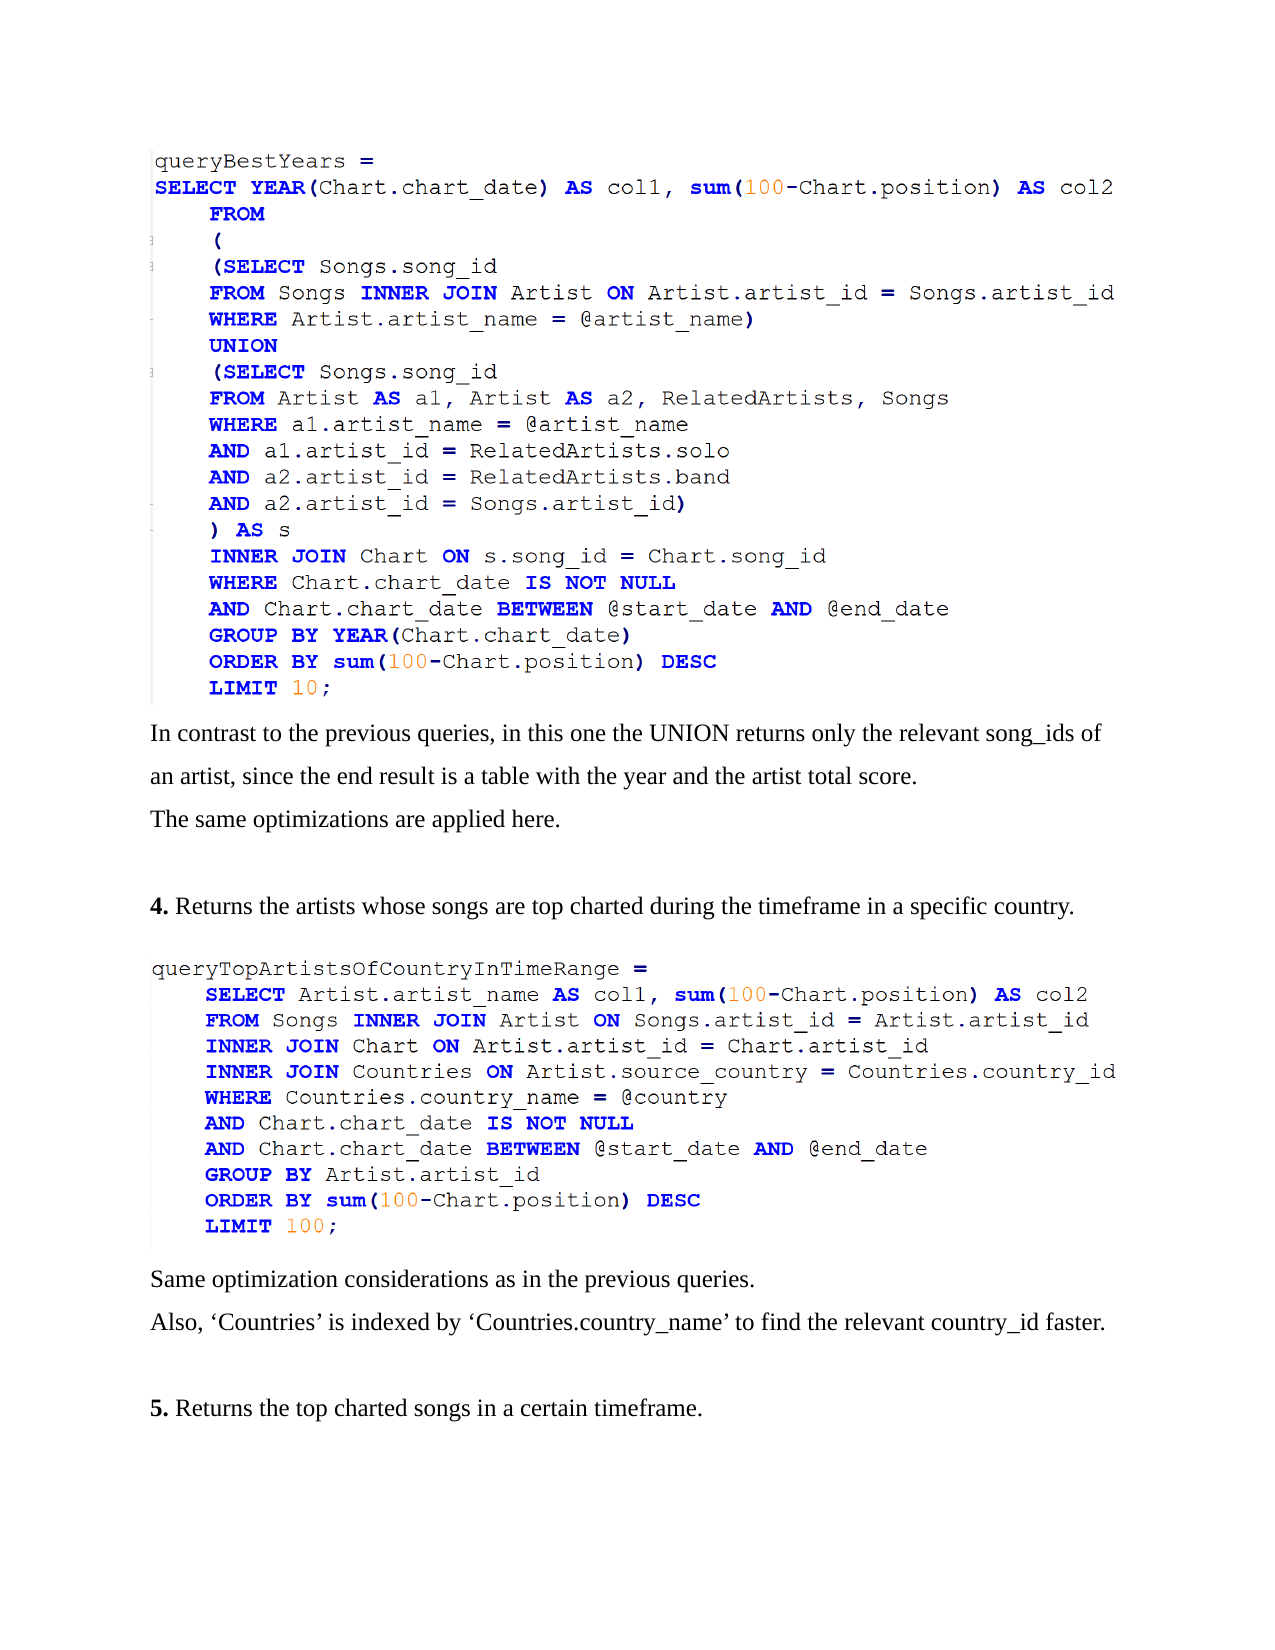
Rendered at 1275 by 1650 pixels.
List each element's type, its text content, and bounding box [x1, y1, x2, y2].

text 4. Returns the artists whose songs are top charted during the timeframe in a specific country. [150, 891, 1125, 919]
text In contrast to the previous queries, in this one the UNION returns only the relevant song_ids of an artist, since the end result is a table with the year and the artist total score. [150, 718, 1125, 790]
text Also, ‘Countries’ is indexed by ‘Countries.country_name’ to find the relevant country_id faster. [150, 1307, 1125, 1336]
text 5. Returns the top charted songs in a certain timeframe. [150, 1393, 1125, 1422]
text The same optimizations are applied here. [150, 804, 1125, 833]
text Same optimization considerations as in the previous queries. [150, 1250, 1125, 1292]
text [150, 934, 1125, 957]
